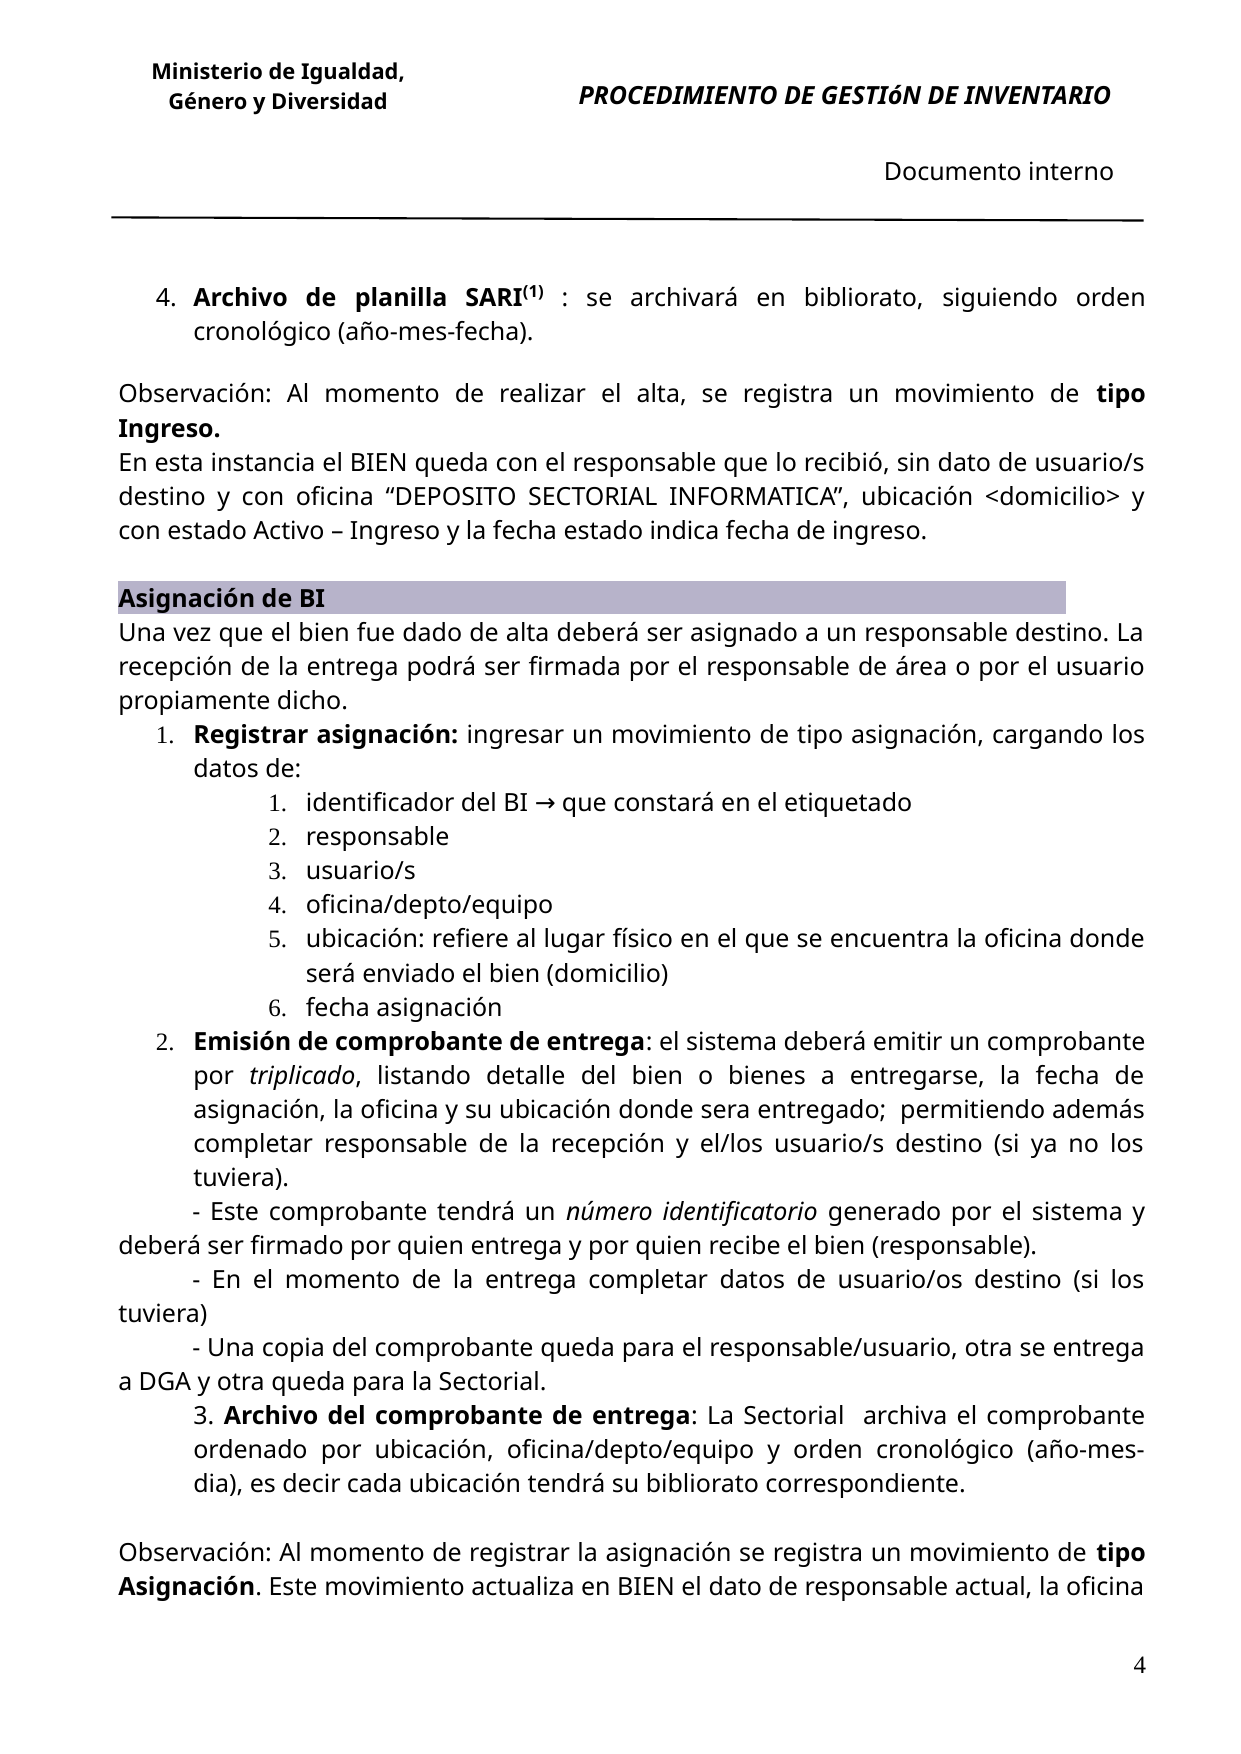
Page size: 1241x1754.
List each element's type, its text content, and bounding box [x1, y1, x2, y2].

text - Este comprobante tendrá un número identificatorio generado por el sistema y deberá ser firmado por quien entrega y por quien recibe el bien (responsable). [118, 1194, 1146, 1262]
list ubicación: refiere al lugar físico en el que se encuentra la oficina donde será enviado el bien (domicilio) [268, 921, 1146, 989]
list usuario/s [268, 853, 1146, 887]
list Archivo de planilla SARI(1) : se archivará en bibliorato, siguiendo orden cronológico (año-mes-fecha). [156, 279, 1146, 347]
text En esta instancia el BIEN queda con el responsable que lo recibió, sin dato de usuario/s destino y con oficina “DEPOSITO SECTORIAL INFORMATICA”, ubicación <domicilio> y con estado Activo – Ingreso y la fecha estado indica fecha de ingreso. [118, 444, 1146, 546]
text Una vez que el bien fue dado de alta deberá ser asignado a un responsable destino. La recepción de la entrega podrá ser firmada por el responsable de área o por el usuario propiamente dicho. [118, 614, 1146, 717]
text Observación: Al momento de registrar la asignación se registra un movimiento de tipo Asignación. Este movimiento actualiza en BIEN el dato de responsable actual, la oficina [118, 1534, 1146, 1602]
text Observación: Al momento de realizar el alta, se registra un movimiento de tipo Ingreso. [118, 376, 1146, 444]
list identificador del BI → que constará en el etiquetado [268, 785, 1146, 819]
text - En el momento de la entrega completar datos de usuario/os destino (si los tuviera) [118, 1262, 1146, 1330]
list Emisión de comprobante de entrega: el sistema deberá emitir un comprobante por triplicado, listando detalle del bien o bienes a entregarse, la fecha de asignación, la oficina y su ubicación donde sera entregado; permitiendo además completar responsable de la recepción y el/los usuario/s destino (si ya no los tuviera). [156, 1023, 1146, 1194]
list responsable [268, 819, 1146, 853]
list Registrar asignación: ingresar un movimiento de tipo asignación, cargando los datos de: [156, 717, 1146, 785]
list 3. Archivo del comprobante de entrega: La Sectorial archiva el comprobante ordenado por ubicación, oficina/depto/equipo y orden cronológico (año-mes-dia), es decir cada ubicación tendrá su bibliorato correspondiente. [156, 1398, 1146, 1500]
list oficina/depto/equipo [268, 887, 1146, 921]
text Asignación de BI [118, 581, 1146, 614]
list fecha asignación [268, 989, 1146, 1023]
text - Una copia del comprobante queda para el responsable/usuario, otra se entrega a DGA y otra queda para la Sectorial. [118, 1330, 1146, 1398]
